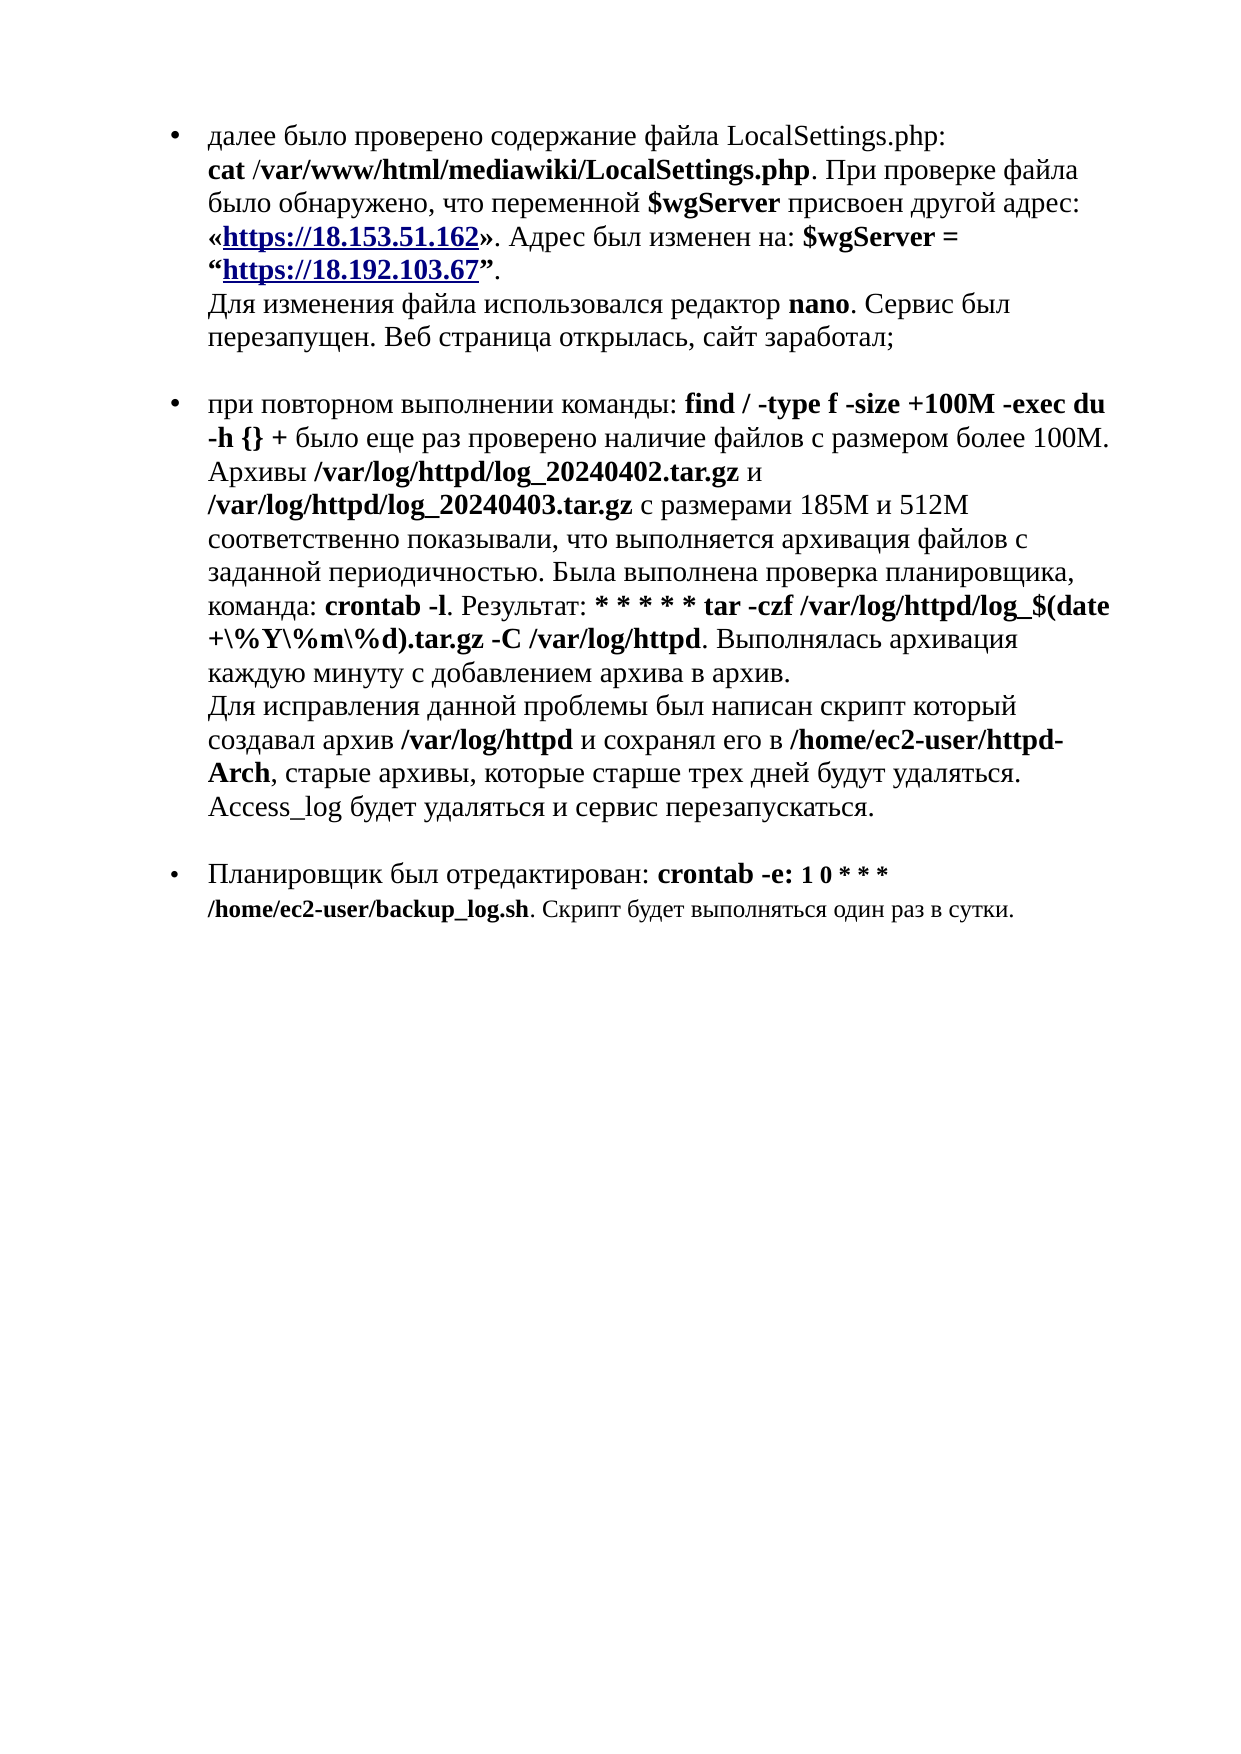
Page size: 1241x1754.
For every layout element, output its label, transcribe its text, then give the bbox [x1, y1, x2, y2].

list Планировщик был отредактирован: crontab -e: 1 0 * * * /home/ec2-user/backup_log.sh. Скрипт будет выполняться один раз в сутки. [170, 856, 1122, 923]
list при повторном выполнении команды: find / -type f -size +100M -exec du -h {} + было еще раз проверено наличие файлов с размером более 100М. Архивы /var/log/httpd/log_20240402.tar.gz и /var/log/httpd/log_20240403.tar.gz с размерами 185М и 512М соответственно показывали, что выполняется архивация файлов с заданной периодичностью. Была выполнена проверка планировщика, команда: crontab -l. Результат: * * * * * tar -czf /var/log/httpd/log_$(date +\%Y\%m\%d).tar.gz -C /var/log/httpd. Выполнялась архивация каждую минуту с добавлением архива в архив. [170, 387, 1122, 688]
list Для исправления данной проблемы был написан скрипт который создавал архив /var/log/httpd и сохранял его в /home/ec2-user/httpd-Arch, старые архивы, которые старше трех дней будут удаляться. [170, 688, 1122, 789]
list далее было проверено содержание файла LocalSettings.php: cat /var/www/html/mediawiki/LocalSettings.php. При проверке файла было обнаружено, что переменной $wgServer присвоен другой адрес: «https://18.153.51.162». Адрес был изменен на: $wgServer = “https://18.192.103.67”. [170, 118, 1122, 286]
list Для изменения файла использовался редактор nano. Сервис был перезапущен. Веб страница открылась, сайт заработал; [170, 286, 1122, 353]
list Access_log будет удаляться и сервис перезапускаться. [170, 789, 1122, 823]
